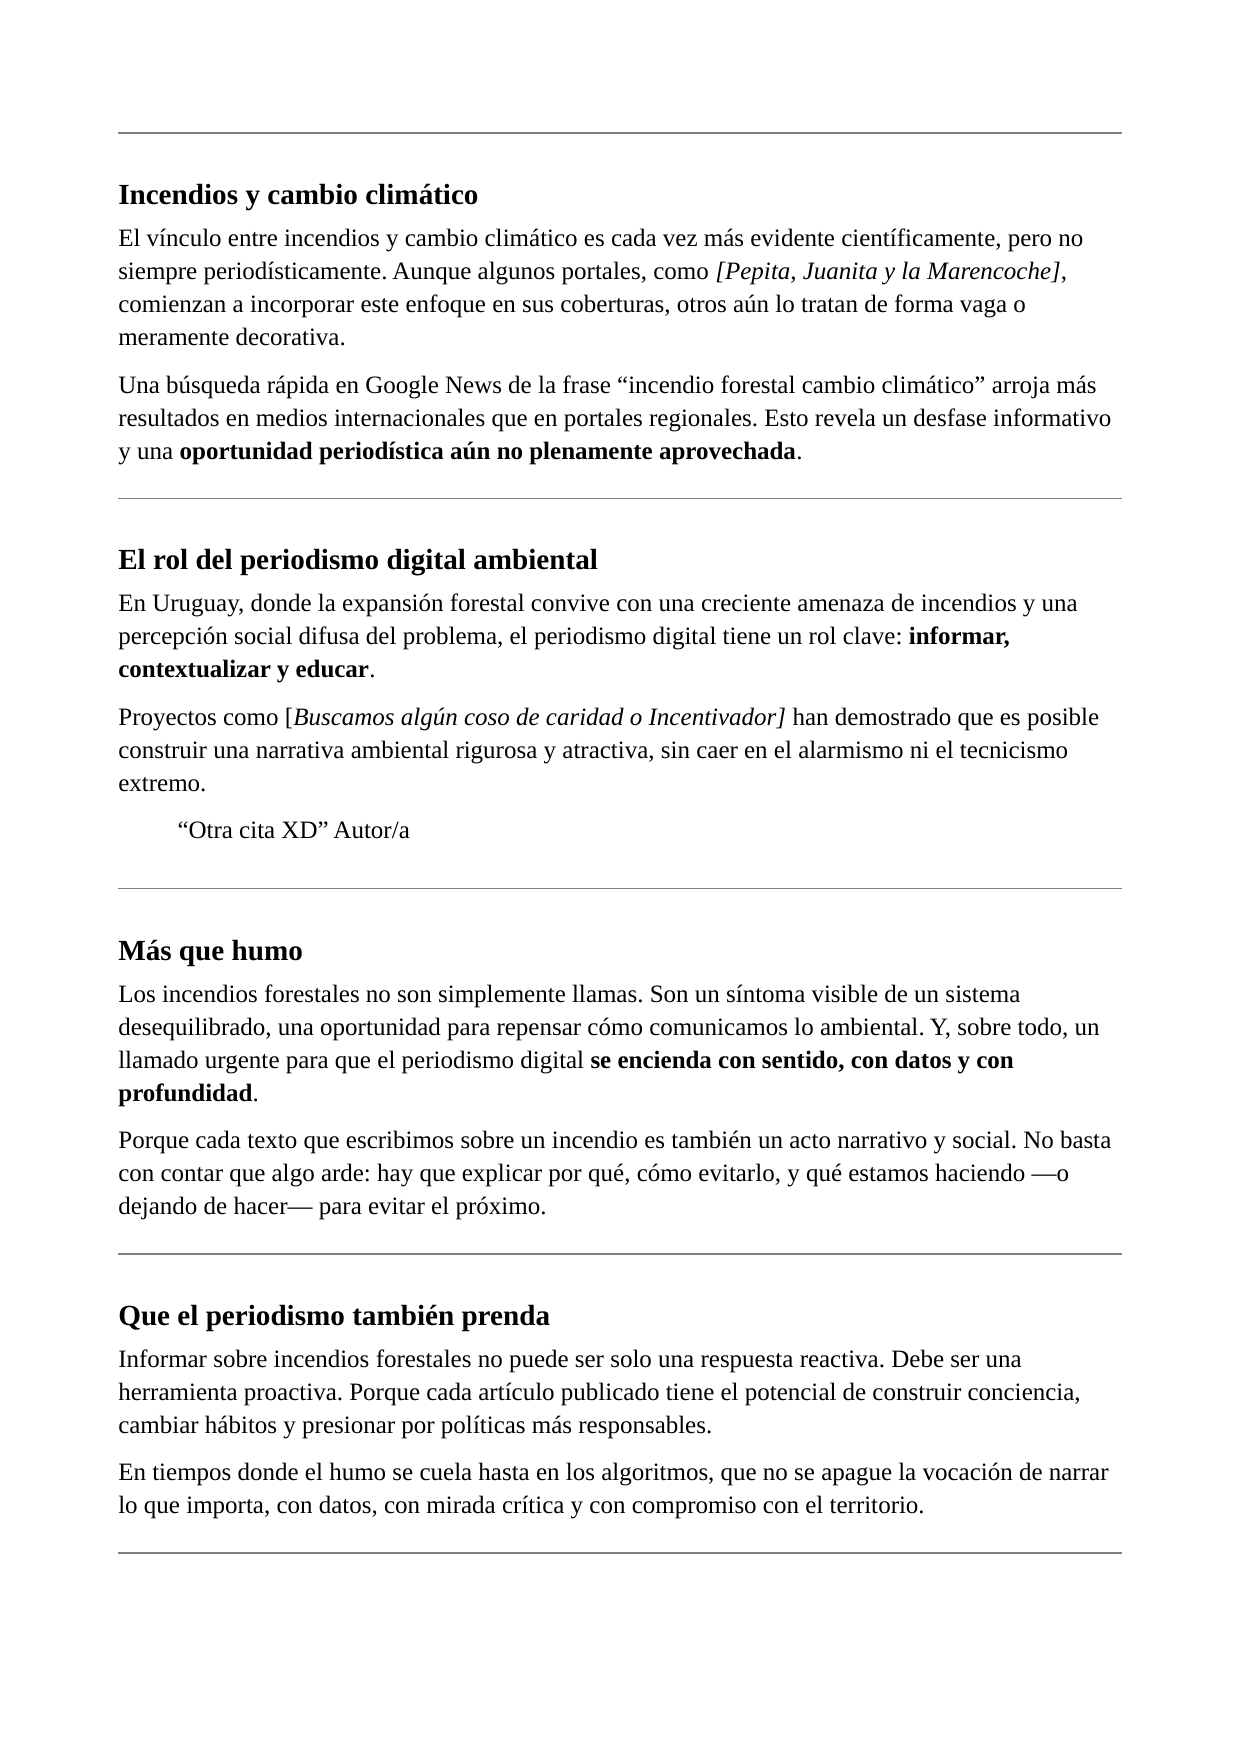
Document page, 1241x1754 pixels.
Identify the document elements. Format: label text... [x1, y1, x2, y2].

text En tiempos donde el humo se cuela hasta en los algoritmos, que no se apague la vocación de narrar lo que importa, con datos, con mirada crítica y con compromiso con el territorio. [118, 1457, 1122, 1519]
subtitle Que el periodismo también prenda [118, 1298, 1122, 1331]
text El vínculo entre incendios y cambio climático es cada vez más evidente científicamente, pero no siempre periodísticamente. Aunque algunos portales, como [Pepita, Juanita y la Marencoche], comienzan a incorporar este enfoque en sus coberturas, otros aún lo tratan de forma vaga o meramente decorativa. [118, 223, 1122, 351]
text Porque cada texto que escribimos sobre un incendio es también un acto narrativo y social. No basta con contar que algo arde: hay que explicar por qué, cómo evitarlo, y qué estamos haciendo —o dejando de hacer— para evitar el próximo. [118, 1125, 1122, 1220]
text Los incendios forestales no son simplemente llamas. Son un síntoma visible de un sistema desequilibrado, una oportunidad para repensar cómo comunicamos lo ambiental. Y, sobre todo, un llamado urgente para que el periodismo digital se encienda con sentido, con datos y con profundidad. [118, 979, 1122, 1106]
text Informar sobre incendios forestales no puede ser solo una respuesta reactiva. Debe ser una herramienta proactiva. Porque cada artículo publicado tiene el potencial de construir conciencia, cambiar hábitos y presionar por políticas más responsables. [118, 1344, 1122, 1439]
text “Otra cita XD” Autor/a [177, 816, 1063, 844]
subtitle Más que humo [118, 933, 1122, 966]
subtitle El rol del periodismo digital ambiental [118, 542, 1122, 576]
text En Uruguay, donde la expansión forestal convive con una creciente amenaza de incendios y una percepción social difusa del problema, el periodismo digital tiene un rol clave: informar, contextualizar y educar. [118, 588, 1122, 683]
text Proyectos como [Buscamos algún coso de caridad o Incentivador] han demostrado que es posible construir una narrativa ambiental rigurosa y atractiva, sin caer en el alarmismo ni el tecnicismo extremo. [118, 702, 1122, 797]
text Una búsqueda rápida en Google News de la frase “incendio forestal cambio climático” arroja más resultados en medios internacionales que en portales regionales. Esto revela un desfase informativo y una oportunidad periodística aún no plenamente aprovechada. [118, 370, 1122, 464]
subtitle Incendios y cambio climático [118, 177, 1122, 211]
